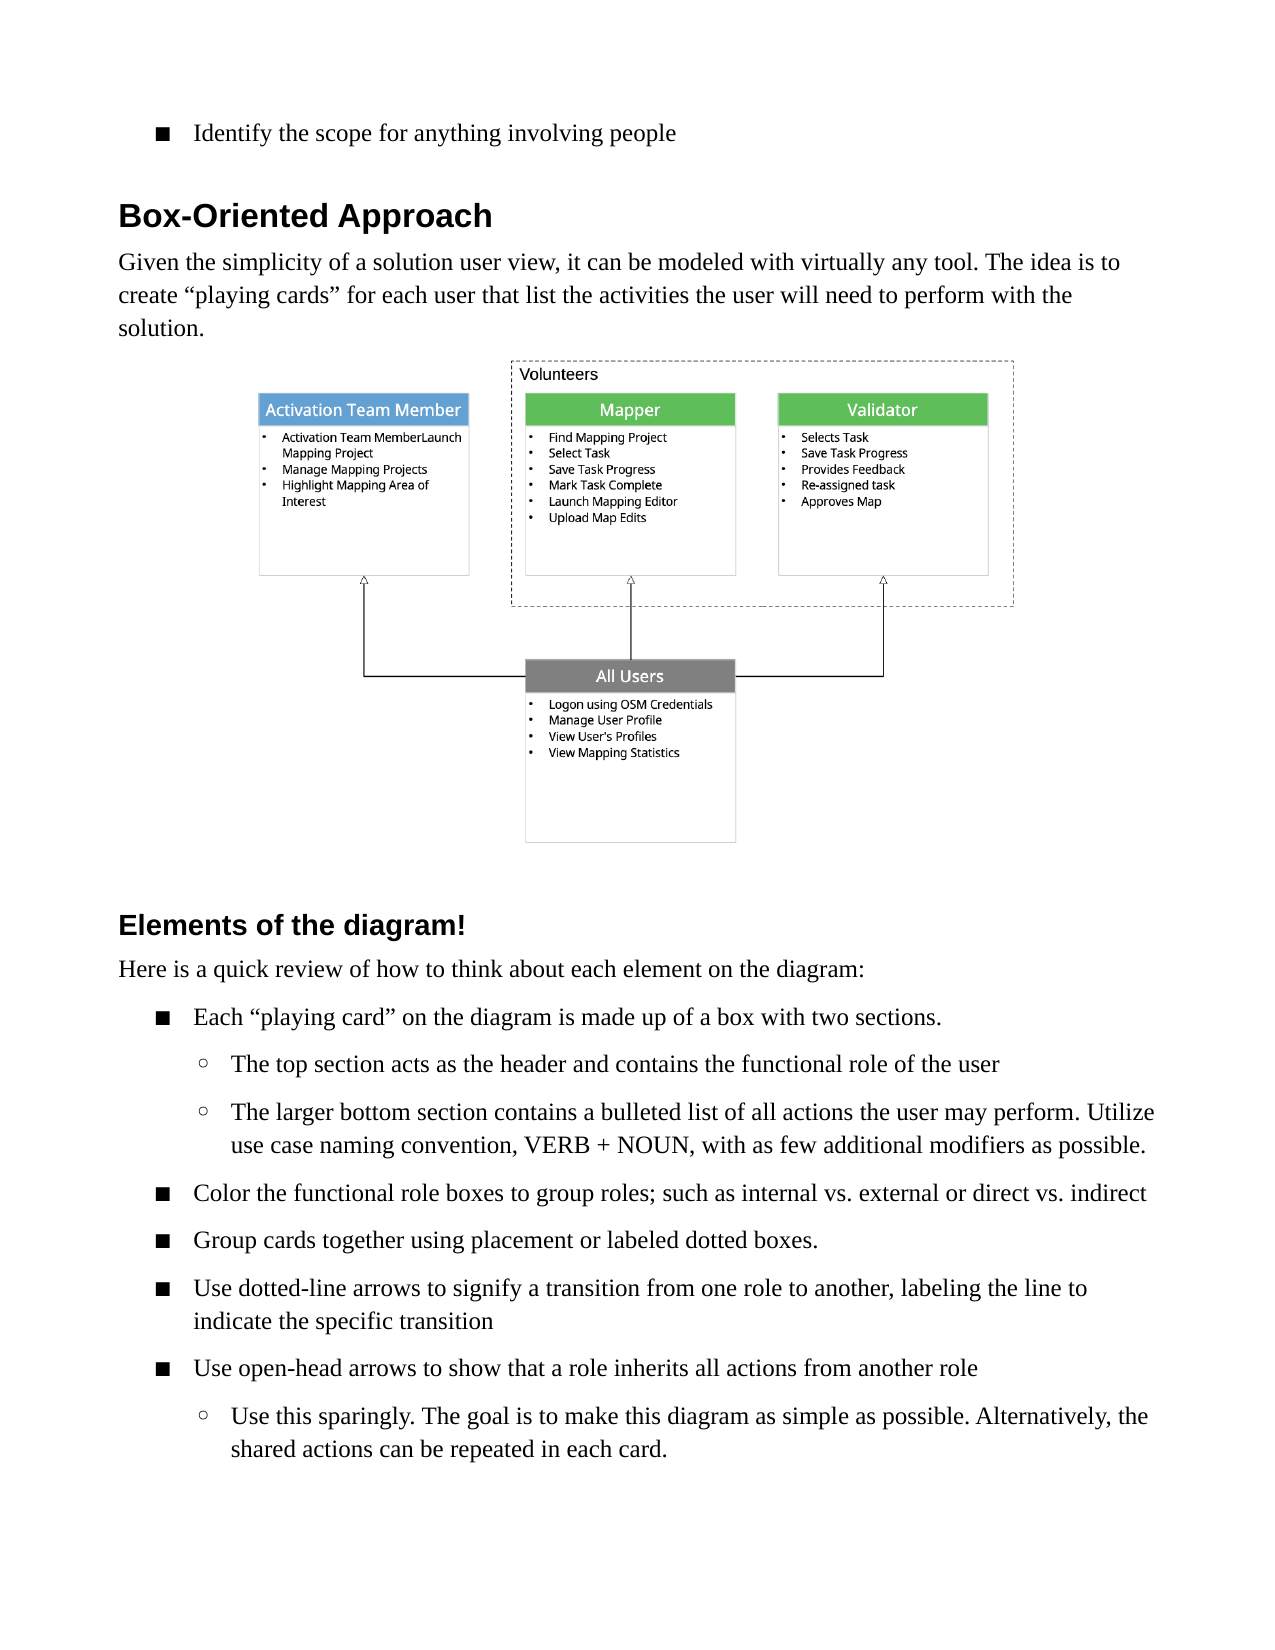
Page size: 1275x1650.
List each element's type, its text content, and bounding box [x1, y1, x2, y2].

list Use open-head arrows to show that a role inherits all actions from another role [156, 1353, 1157, 1382]
list The larger bottom section contains a bulleted list of all actions the user may perform. Utilize use case naming convention, VERB + NOUN, with as few additional modifiers as possible. [193, 1097, 1157, 1159]
picture [249, 346, 1026, 846]
text Given the simplicity of a solution user view, it can be modeled with virtually any tool. The idea is to create “playing cards” for each user that list the activities the user will need to perform with the solution. [118, 247, 1157, 342]
list Identify the scope for anything involving people [156, 118, 1157, 147]
subtitle Box-Oriented Approach [118, 196, 1157, 235]
list Each “playing card” on the diagram is made up of a box with two sections. [156, 1002, 1157, 1031]
list The top section acts as the header and contains the functional role of the user [193, 1049, 1157, 1078]
list Group cards together using placement or labeled dotted boxes. [156, 1225, 1157, 1254]
list Use dotted-line arrows to signify a transition from one role to another, labeling the line to indicate the specific transition [156, 1273, 1157, 1335]
list Color the functional role boxes to group roles; such as internal vs. external or direct vs. indirect [156, 1178, 1157, 1206]
list Use this sparingly. The goal is to make this diagram as simple as possible. Alternatively, the shared actions can be repeated in each card. [193, 1401, 1157, 1463]
subtitle Elements of the diagram! [118, 908, 1157, 942]
text Here is a quick review of how to think about each element on the diagram: [118, 954, 1157, 983]
